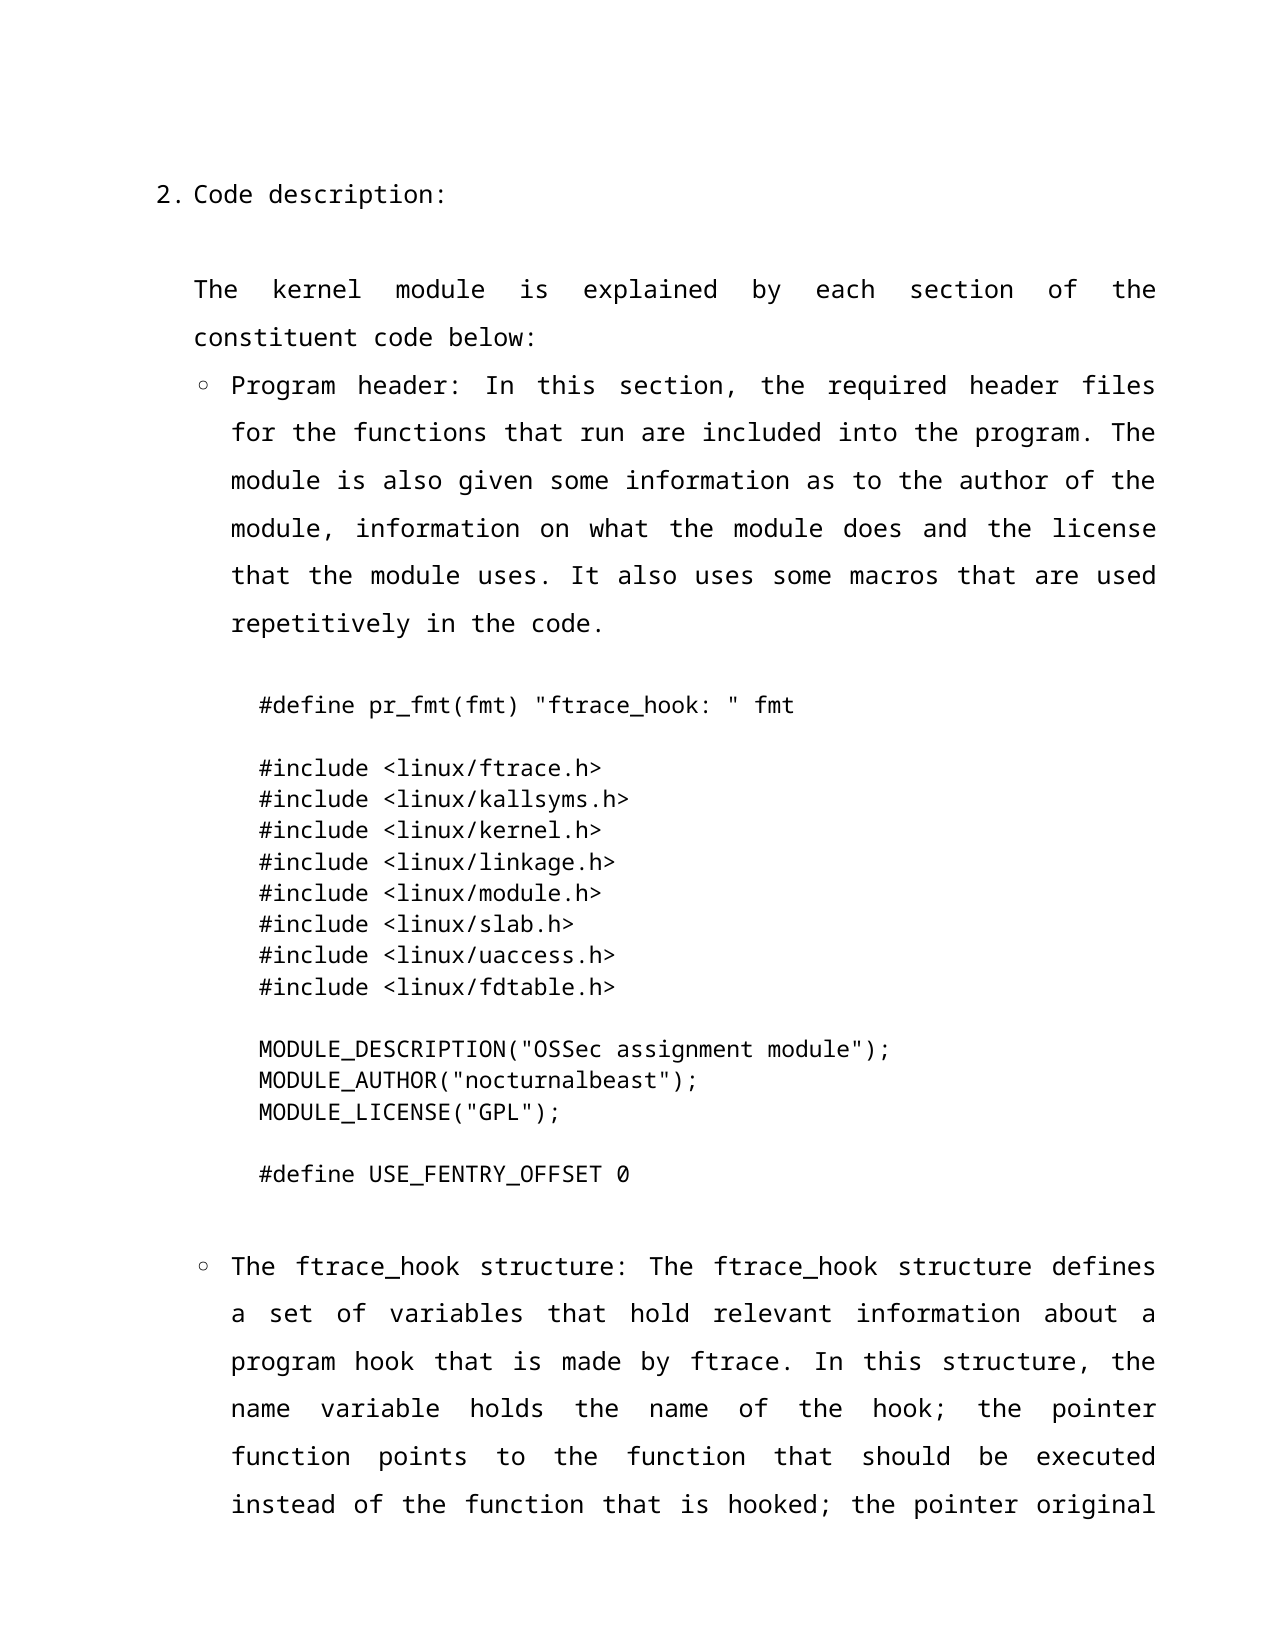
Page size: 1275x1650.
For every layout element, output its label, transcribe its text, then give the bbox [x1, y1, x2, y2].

text #define pr_fmt(fmt) "ftrace_hook: " fmt [259, 689, 1157, 721]
list The kernel module is explained by each section of the constituent code below: [156, 261, 1157, 356]
list Code description: [156, 166, 1157, 213]
list The ftrace_hook structure: The ftrace_hook structure defines a set of variables that hold relevant information about a program hook that is made by ftrace. In this structure, the name variable holds the name of the hook; the pointer function points to the function that should be executed instead of the function that is hooked; the pointer original [193, 1237, 1157, 1523]
text #define USE_FENTRY_OFFSET 0 [259, 1158, 1157, 1189]
text #include <linux/kallsyms.h> [259, 783, 1157, 814]
text #include <linux/module.h> [259, 877, 1157, 908]
text #include <linux/kernel.h> [259, 814, 1157, 846]
text #include <linux/fdtable.h> [259, 971, 1157, 1002]
text #include <linux/uaccess.h> [259, 939, 1157, 971]
text #include <linux/linkage.h> [259, 846, 1157, 877]
text MODULE_LICENSE("GPL"); [259, 1096, 1157, 1127]
text MODULE_AUTHOR("nocturnalbeast"); [259, 1064, 1157, 1096]
list Program header: In this section, the required header files for the functions that run are included into the program. The module is also given some information as to the author of the module, information on what the module does and the license that the module uses. It also uses some macros that are used repetitively in the code. [193, 356, 1157, 642]
text MODULE_DESCRIPTION("OSSec assignment module"); [259, 1033, 1157, 1064]
text #include <linux/ftrace.h> [259, 752, 1157, 783]
text #include <linux/slab.h> [259, 908, 1157, 939]
